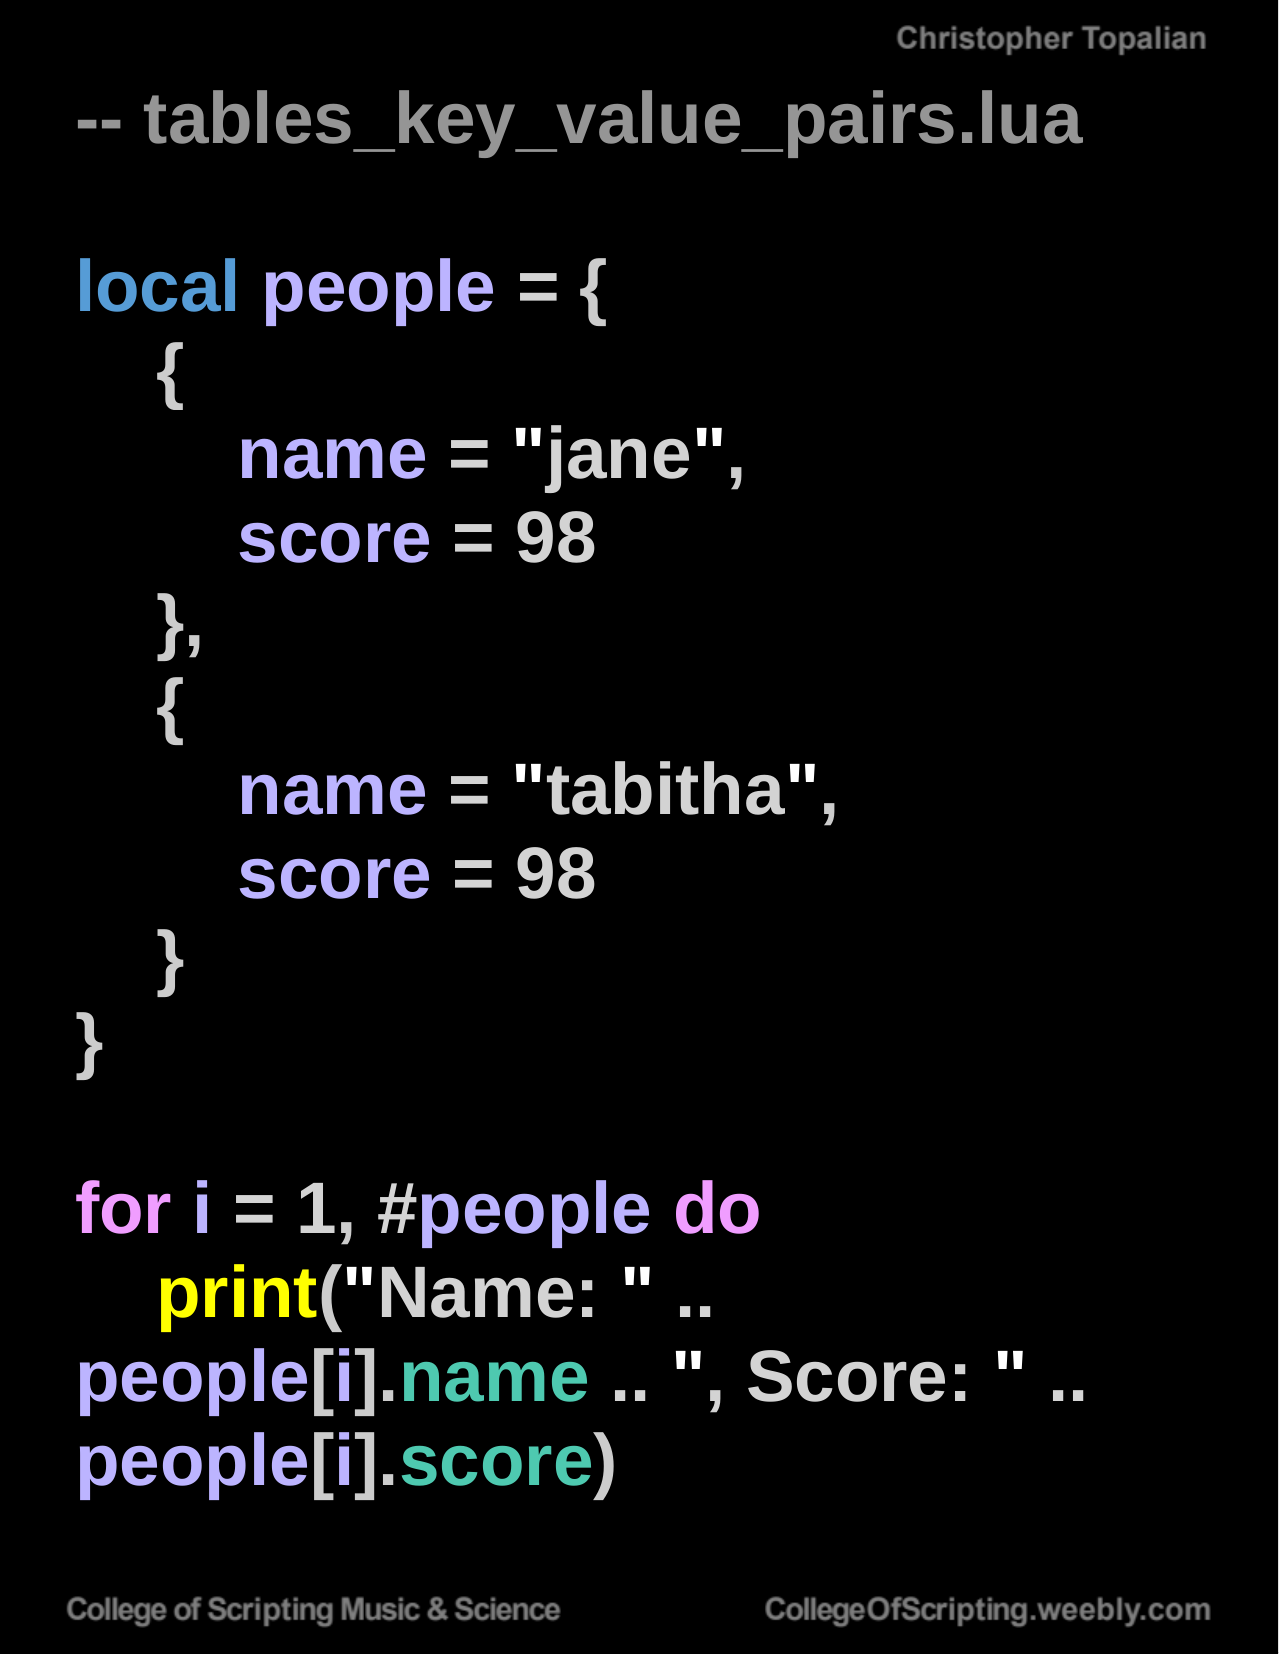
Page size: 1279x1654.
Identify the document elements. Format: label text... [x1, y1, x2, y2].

text } [75, 997, 1203, 1081]
text { [75, 327, 1203, 410]
text score = 98 [75, 494, 1203, 578]
text for i = 1, #people do [75, 1165, 1203, 1249]
text { [75, 662, 1203, 746]
text score = 98 [75, 830, 1203, 913]
text local people = { [75, 243, 1203, 327]
text name = "jane", [75, 410, 1203, 494]
text name = "tabitha", [75, 746, 1203, 830]
text -- tables_key_value_pairs.lua [75, 75, 1203, 159]
text }, [75, 578, 1203, 662]
text print("Name: " .. people[i].name .. ", Score: " .. people[i].score) [75, 1249, 1203, 1501]
text } [75, 913, 1203, 997]
